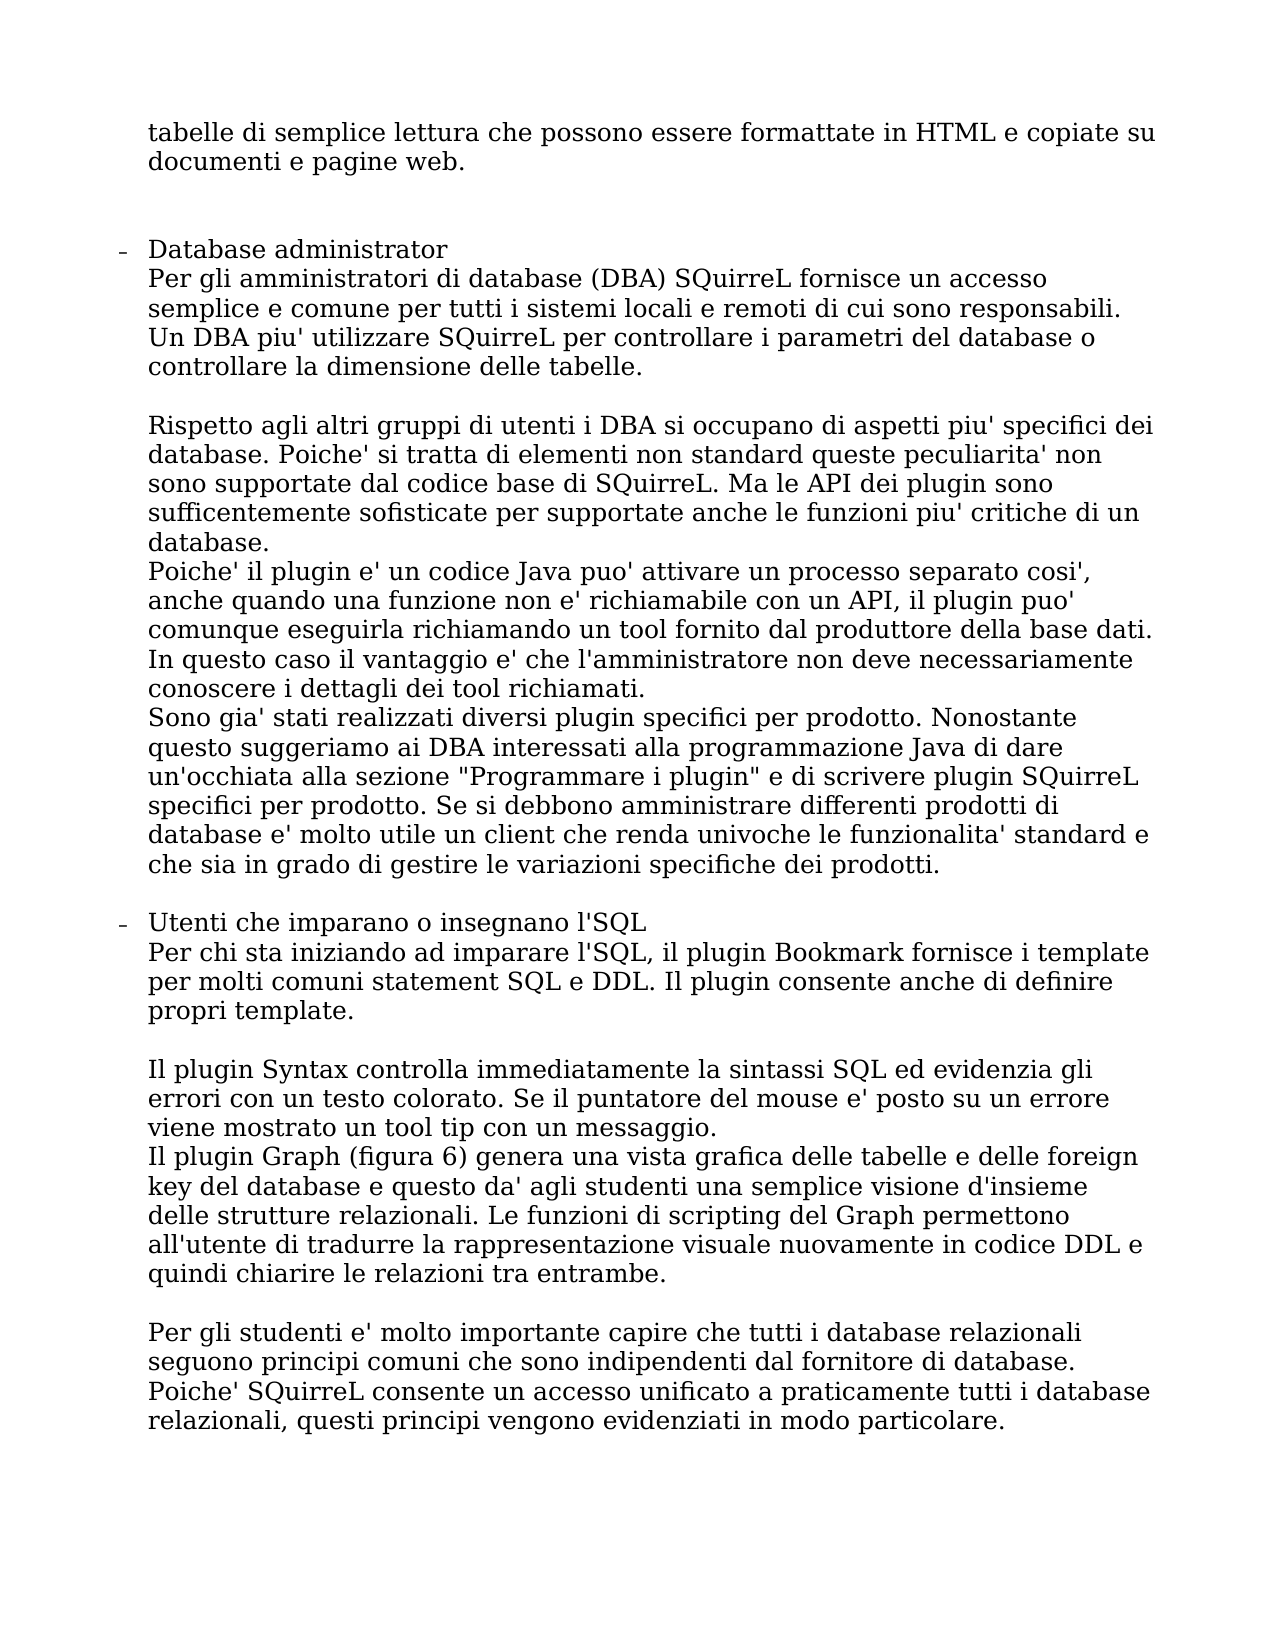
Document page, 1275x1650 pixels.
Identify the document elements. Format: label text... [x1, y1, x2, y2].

list Sono gia' stati realizzati diversi plugin specifici per prodotto. Nonostante questo suggeriamo ai DBA interessati alla programmazione Java di dare un'occhiata alla sezione "Programmare i plugin" e di scrivere plugin SQuirreL specifici per prodotto. Se si debbono amministrare differenti prodotti di database e' molto utile un client che renda univoche le funzionalita' standard e che sia in grado di gestire le variazioni specifiche dei prodotti. [118, 703, 1157, 879]
list Poiche' il plugin e' un codice Java puo' attivare un processo separato cosi', anche quando una funzione non e' richiamabile con un API, il plugin puo' comunque eseguirla richiamando un tool fornito dal produttore della base dati. In questo caso il vantaggio e' che l'amministratore non deve necessariamente conoscere i dettagli dei tool richiamati. [118, 557, 1157, 703]
list Il plugin Graph (figura 6) genera una vista grafica delle tabelle e delle foreign key del database e questo da' agli studenti una semplice visione d'insieme delle strutture relazionali. Le funzioni di scripting del Graph permettono all'utente di tradurre la rappresentazione visuale nuovamente in codice DDL e quindi chiarire le relazioni tra entrambe. Per gli studenti e' molto importante capire che tutti i database relazionali seguono principi comuni che sono indipendenti dal fornitore di database. Poiche' SQuirreL consente un accesso unificato a praticamente tutti i database relazionali, questi principi vengono evidenziati in modo particolare. [118, 1143, 1157, 1464]
list Database administrator Per gli amministratori di database (DBA) SQuirreL fornisce un accesso semplice e comune per tutti i sistemi locali e remoti di cui sono responsabili. Un DBA piu' utilizzare SQuirreL per controllare i parametri del database o controllare la dimensione delle tabelle. Rispetto agli altri gruppi di utenti i DBA si occupano di aspetti piu' specifici dei database. Poiche' si tratta di elementi non standard queste peculiarita' non sono supportate dal codice base di SQuirreL. Ma le API dei plugin sono sufficentemente sofisticate per supportate anche le funzioni piu' critiche di un database. [118, 235, 1157, 557]
list Utenti che imparano o insegnano l'SQL Per chi sta iniziando ad imparare l'SQL, il plugin Bookmark fornisce i template per molti comuni statement SQL e DDL. Il plugin consente anche di definire propri template. [118, 908, 1157, 1055]
list tabelle di semplice lettura che possono essere formattate in HTML e copiate su documenti e pagine web. [118, 118, 1157, 235]
list Il plugin Syntax controlla immediatamente la sintassi SQL ed evidenzia gli errori con un testo colorato. Se il puntatore del mouse e' posto su un errore viene mostrato un tool tip con un messaggio. [118, 1055, 1157, 1143]
